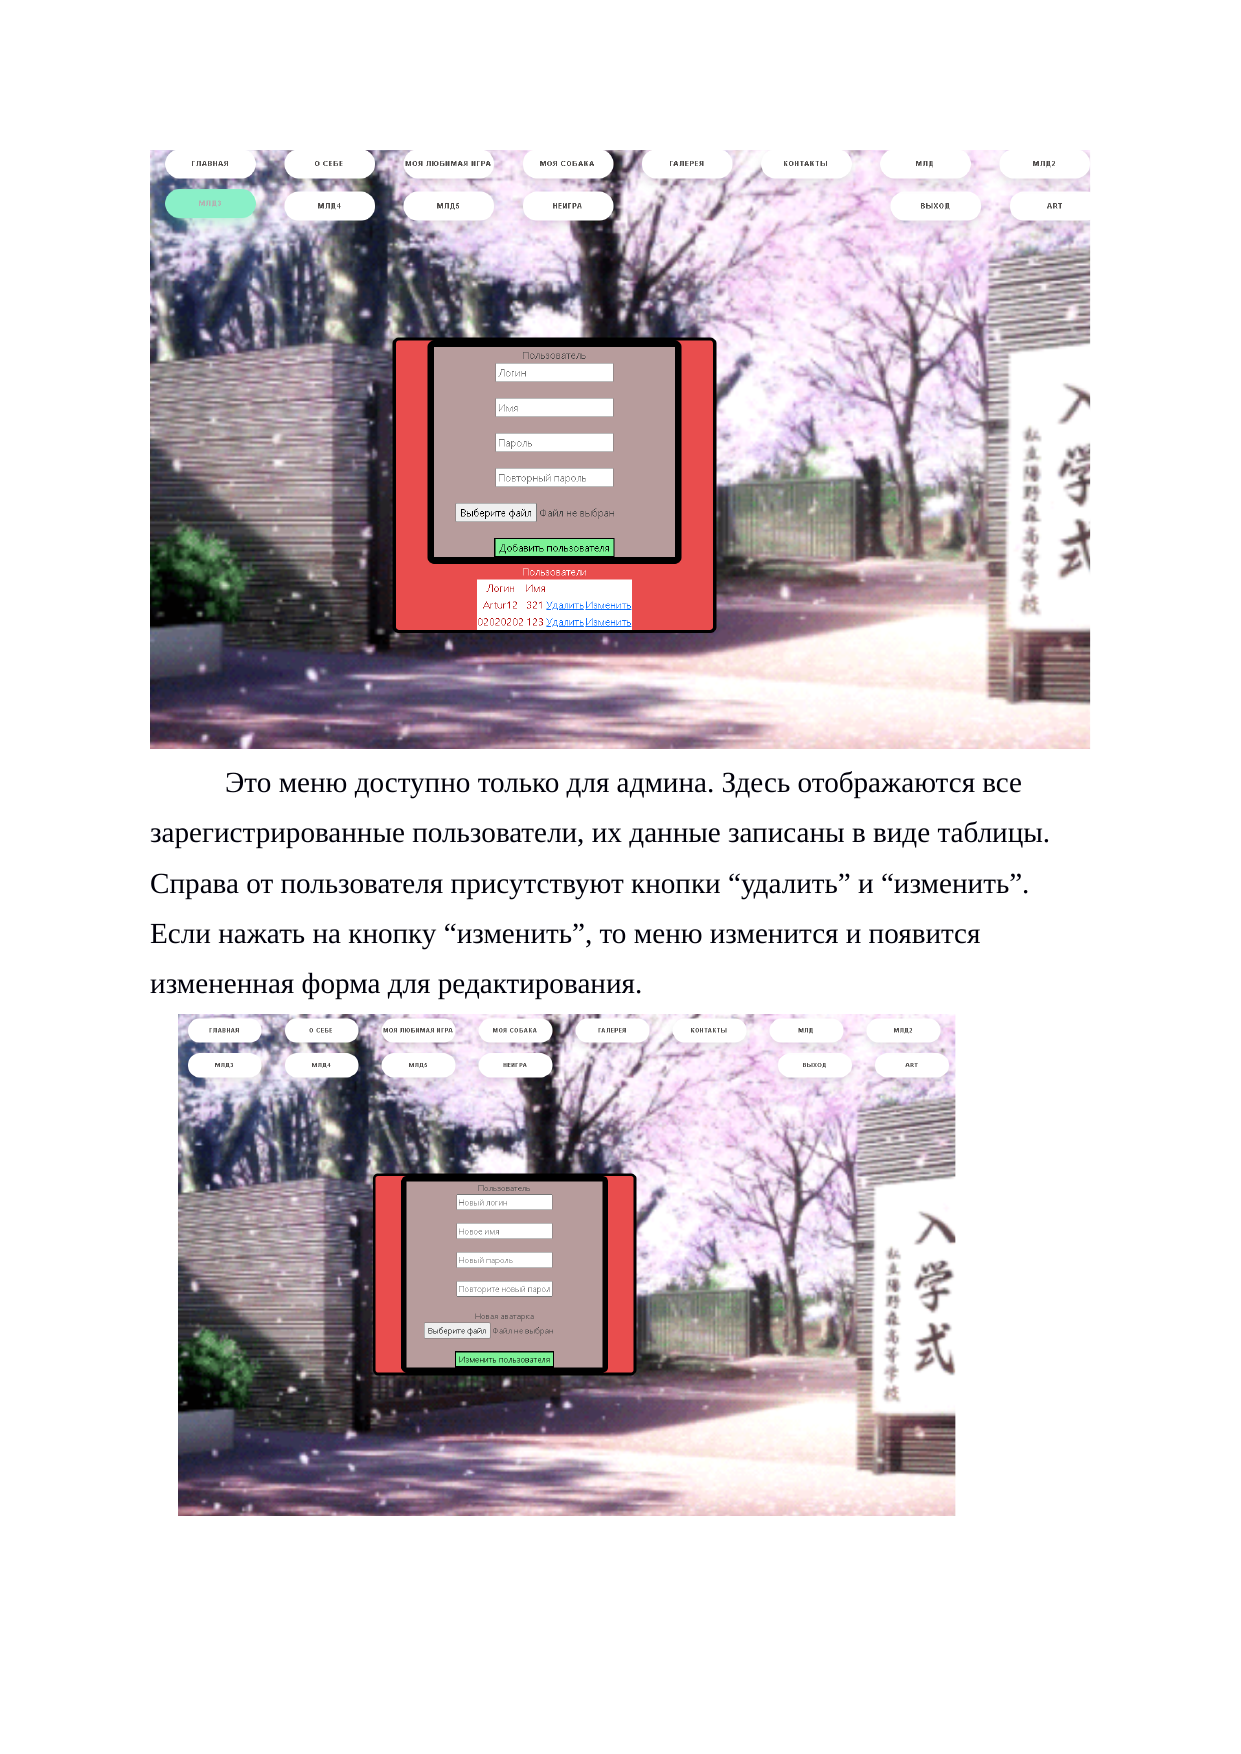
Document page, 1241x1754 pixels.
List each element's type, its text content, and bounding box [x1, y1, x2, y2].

picture [150, 150, 1091, 749]
picture [178, 1014, 956, 1516]
text Это меню доступно только для админа. Здесь отображаются все зарегистрированные пользователи, их данные записаны в виде таблицы. Справа от пользователя присутствуют кнопки “удалить” и “изменить”. Если нажать на кнопку “изменить”, то меню изменится и появится измененная форма для редактирования. [150, 749, 1090, 1000]
